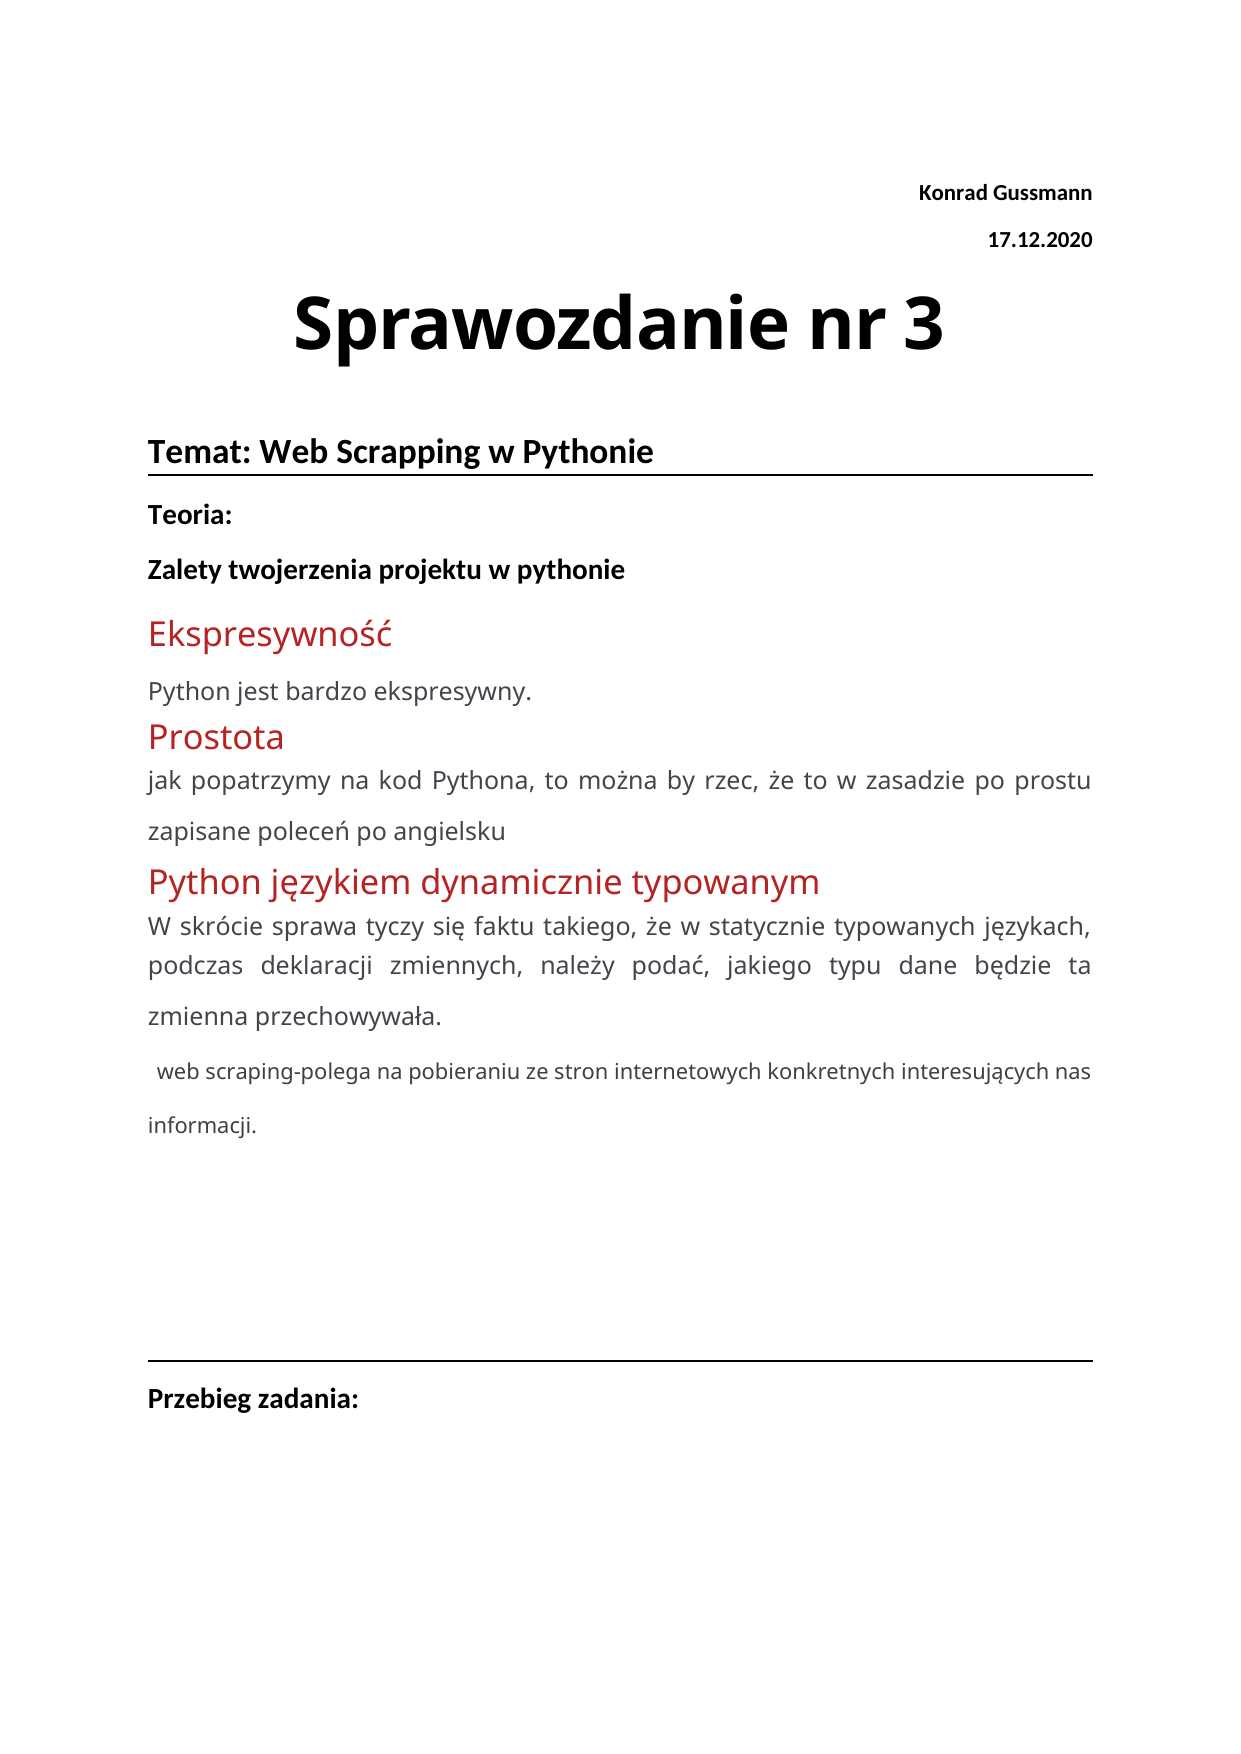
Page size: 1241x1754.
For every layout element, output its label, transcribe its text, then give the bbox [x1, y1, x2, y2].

text web scraping-polega na pobieraniu ze stron internetowych konkretnych interesujących nas informacji. [148, 1043, 1093, 1143]
text Przebieg zadania: [148, 1381, 1093, 1416]
text Python jest bardzo ekspresywny. [148, 673, 1093, 707]
text Teoria: [148, 496, 1093, 531]
text W skrócie sprawa tyczy się faktu takiego, że w statycznie typowanych językach, podczas deklaracji zmiennych, należy podać, jakiego typu dane będzie ta zmienna przechowywała. [148, 908, 1093, 1036]
title Sprawozdanie nr 3 [148, 272, 1093, 371]
text Temat: Web Scrapping w Pythonie [148, 429, 1093, 474]
subtitle Ekspresywność [148, 610, 1093, 657]
subtitle Python językiem dynamicznie typowanym [148, 858, 1093, 905]
text jak popatrzymy na kod Pythona, to można by rzec, że to w zasadzie po prostu zapisane poleceń po angielsku [148, 763, 1093, 851]
text 17.12.2020 [148, 225, 1093, 253]
text Konrad Gussmann [148, 148, 1093, 206]
subtitle Prostota [148, 712, 1093, 759]
text Zalety twojerzenia projektu w pythonie [148, 551, 1093, 586]
